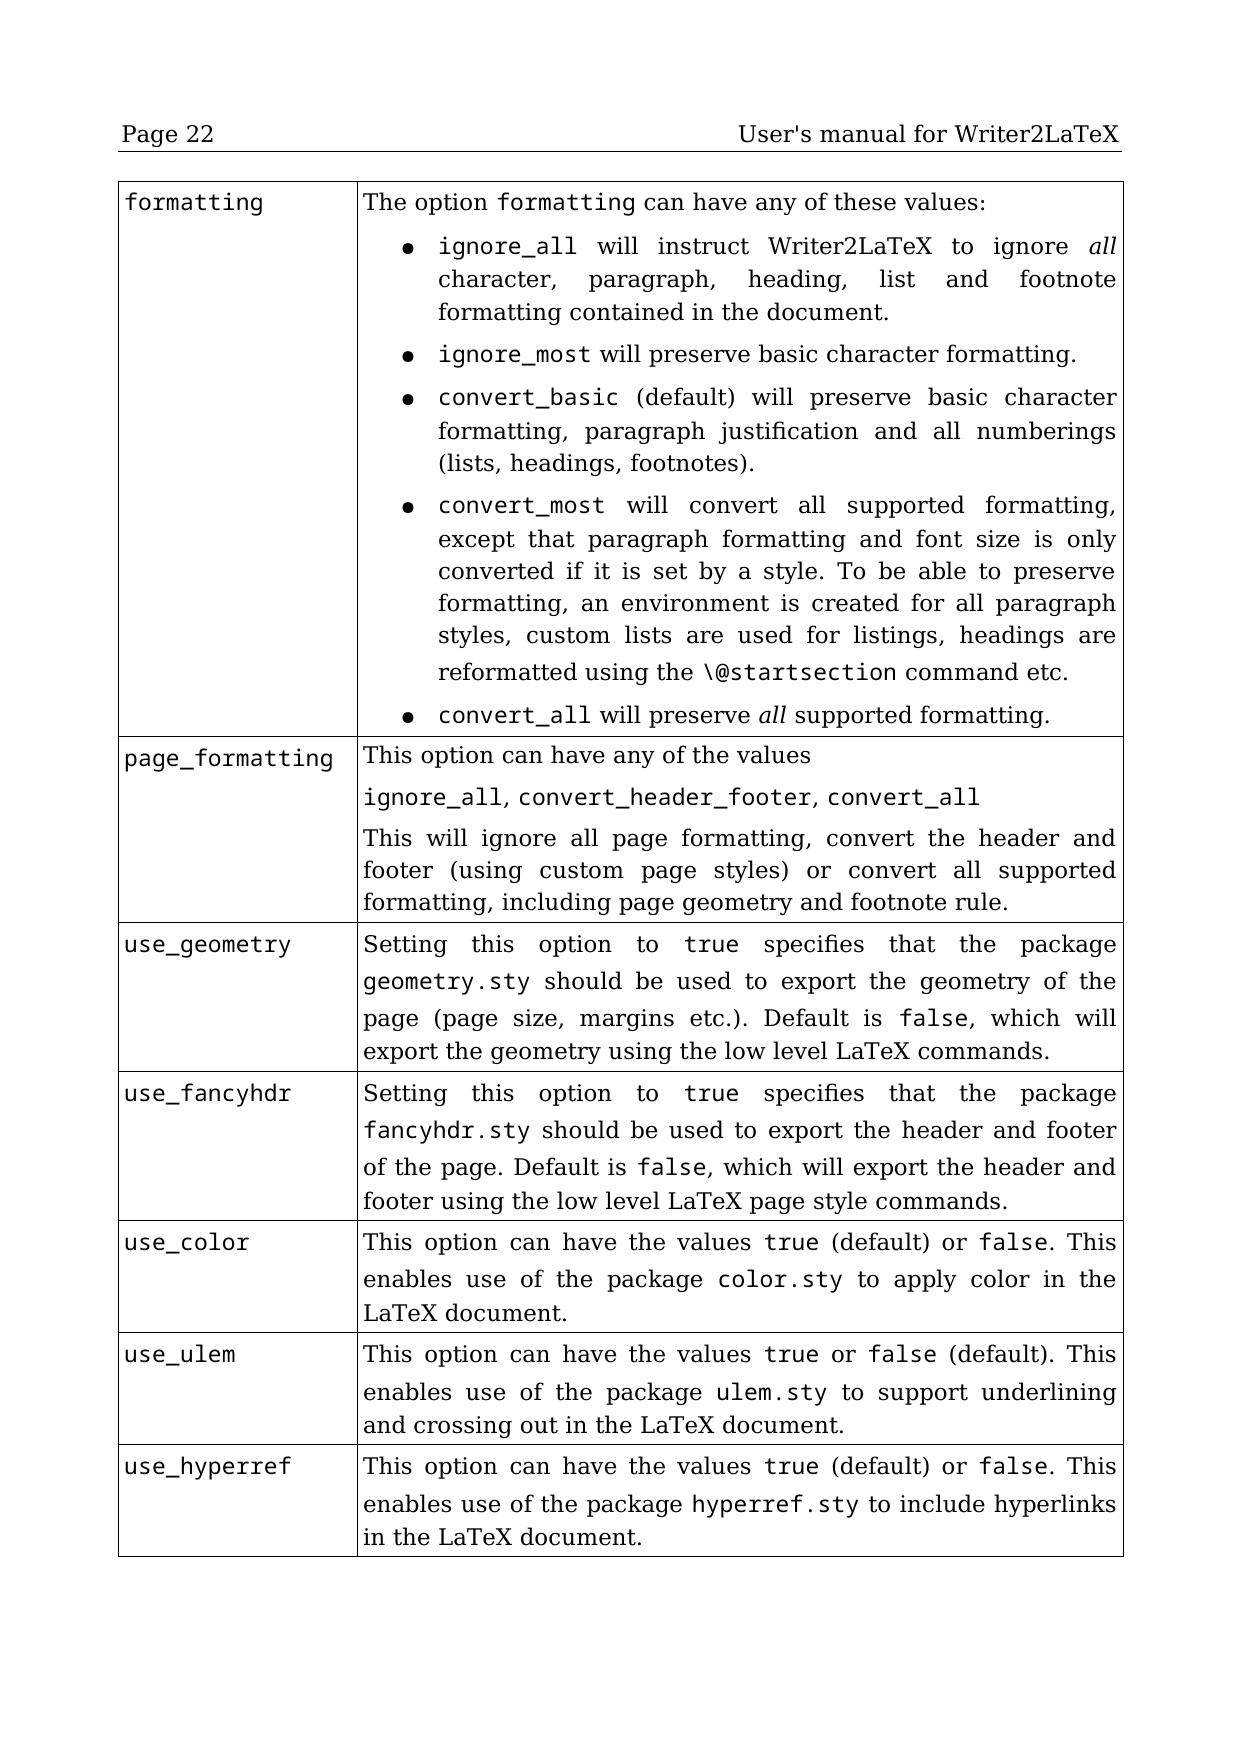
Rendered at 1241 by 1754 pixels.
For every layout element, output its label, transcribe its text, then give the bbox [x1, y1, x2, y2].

table_cell This option can have the values true (default) or false. This enables use of the package color.sty to apply color in the LaTeX document. [358, 1221, 1123, 1332]
table_header formatting [119, 182, 357, 736]
table_cell This option can have any of the values ignore_all, convert_header_footer, convert_all This will ignore all page formatting, convert the header and footer (using custom page styles) or convert all supported formatting, including page geometry and footnote rule. [358, 737, 1123, 922]
table_header The option formatting can have any of these values: ignore_all will instruct Writer2LaTeX to ignore all character, paragraph, heading, list and footnote formatting contained in the document. ignore_most will preserve basic character formatting. convert_basic (default) will preserve basic character formatting, paragraph justification and all numberings (lists, headings, footnotes). convert_most will convert all supported formatting, except that paragraph formatting and font size is only converted if it is set by a style. To be able to preserve formatting, an environment is created for all paragraph styles, custom lists are used for listings, headings are reformatted using the \@startsection command etc. convert_all will preserve all supported formatting. [358, 182, 1123, 736]
table_cell use_color [119, 1221, 357, 1332]
table_cell This option can have the values true or false (default). This enables use of the package ulem.sty to support underlining and crossing out in the LaTeX document. [358, 1333, 1123, 1444]
table_cell use_ulem [119, 1333, 357, 1444]
table_cell use_geometry [119, 923, 357, 1071]
table_cell This option can have the values true (default) or false. This enables use of the package hyperref.sty to include hyperlinks in the LaTeX document. [358, 1445, 1123, 1556]
table_cell Setting this option to true specifies that the package fancyhdr.sty should be used to export the header and footer of the page. Default is false, which will export the header and footer using the low level LaTeX page style commands. [358, 1072, 1123, 1220]
table_cell page_formatting [119, 737, 357, 922]
table_cell use_fancyhdr [119, 1072, 357, 1220]
table_cell use_hyperref [119, 1445, 357, 1556]
table_cell Setting this option to true specifies that the package geometry.sty should be used to export the geometry of the page (page size, margins etc.). Default is false, which will export the geometry using the low level LaTeX commands. [358, 923, 1123, 1071]
